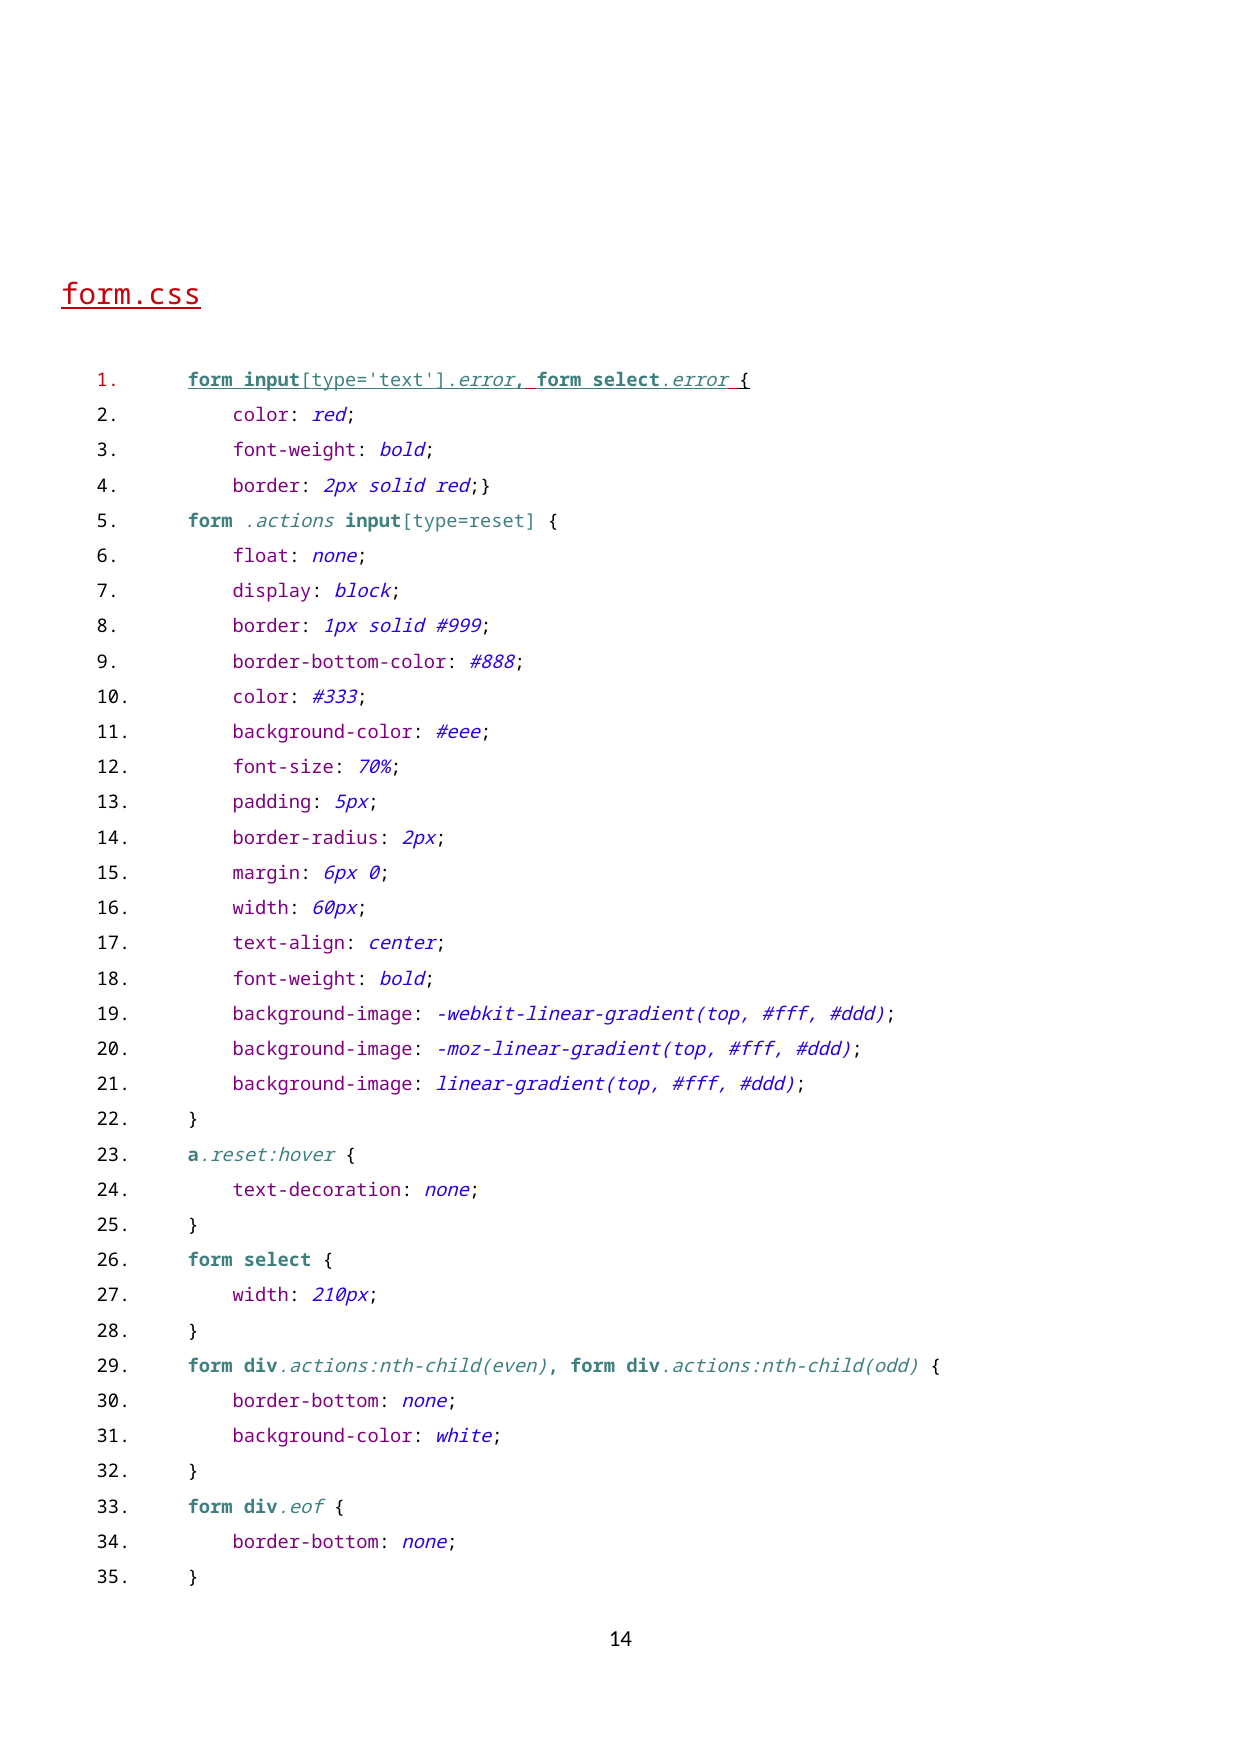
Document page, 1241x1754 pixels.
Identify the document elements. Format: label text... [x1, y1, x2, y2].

list border-bottom: none; [96, 1528, 1053, 1554]
list color: #333; [96, 683, 1053, 709]
list form select { [96, 1246, 1053, 1272]
list color: red; [96, 401, 1053, 427]
list font-size: 70%; [96, 753, 1053, 779]
text form.css [61, 273, 1053, 313]
list display: block; [96, 577, 1053, 603]
list border-bottom: none; [96, 1387, 1053, 1413]
list float: none; [96, 542, 1053, 568]
list font-weight: bold; [96, 437, 1053, 462]
list border-radius: 2px; [96, 824, 1053, 849]
list } [96, 1106, 1053, 1131]
list background-color: #eee; [96, 718, 1053, 744]
list border: 1px solid #999; [96, 613, 1053, 638]
list form input[type='text'].error, form select.error { [96, 366, 1053, 392]
list background-image: -webkit-linear-gradient(top, #fff, #ddd); [96, 1000, 1053, 1026]
list a.reset:hover { [96, 1141, 1053, 1166]
list text-align: center; [96, 929, 1053, 955]
list background-image: linear-gradient(top, #fff, #ddd); [96, 1070, 1053, 1096]
list border: 2px solid red;} [96, 472, 1053, 497]
list } [96, 1317, 1053, 1342]
list } [96, 1211, 1053, 1237]
list form .actions input[type=reset] { [96, 507, 1053, 533]
list form div.actions:nth-child(even), form div.actions:nth-child(odd) { [96, 1352, 1053, 1378]
list } [96, 1563, 1053, 1589]
list background-image: -moz-linear-gradient(top, #fff, #ddd); [96, 1035, 1053, 1061]
list width: 60px; [96, 894, 1053, 920]
list form div.eof { [96, 1493, 1053, 1518]
list background-color: white; [96, 1422, 1053, 1448]
list border-bottom-color: #888; [96, 648, 1053, 673]
list } [96, 1458, 1053, 1483]
list padding: 5px; [96, 789, 1053, 814]
list font-weight: bold; [96, 965, 1053, 990]
list margin: 6px 0; [96, 859, 1053, 885]
list width: 210px; [96, 1282, 1053, 1307]
list text-decoration: none; [96, 1176, 1053, 1202]
